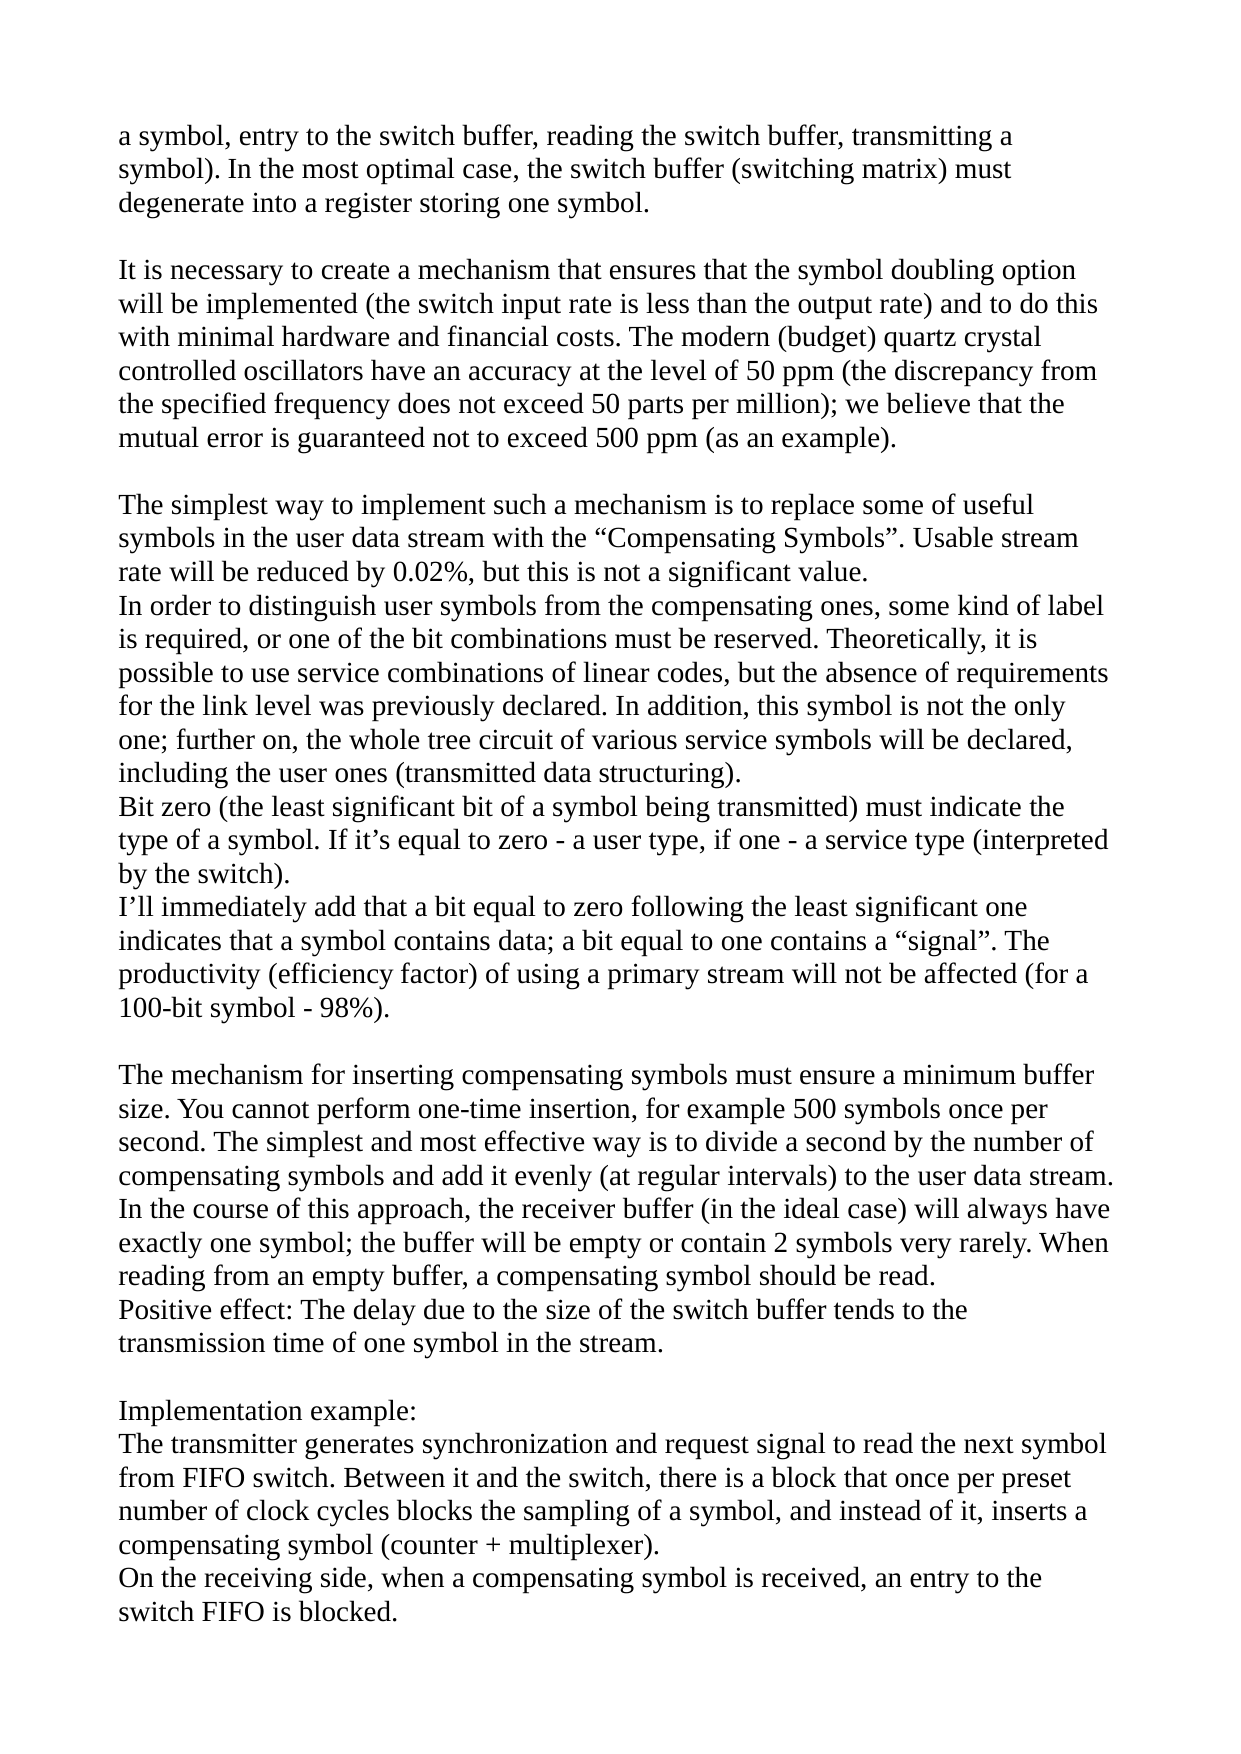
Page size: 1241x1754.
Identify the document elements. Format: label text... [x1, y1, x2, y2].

text On the receiving side, when a compensating symbol is received, an entry to the switch FIFO is blocked. [118, 1560, 1122, 1627]
text Positive effect: The delay due to the size of the switch buffer tends to the transmission time of one symbol in the stream. [118, 1292, 1122, 1359]
text I’ll immediately add that a bit equal to zero following the least significant one indicates that a symbol contains data; a bit equal to one contains a “signal”. The productivity (efficiency factor) of using a primary stream will not be affected (for a 100-bit symbol - 98%). [118, 889, 1122, 1024]
text Implementation example: [118, 1393, 1122, 1426]
text The simplest way to implement such a mechanism is to replace some of useful symbols in the user data stream with the “Compensating Symbols”. Usable stream rate will be reduced by 0.02%, but this is not a significant value. [118, 487, 1122, 588]
text The transmitter generates synchronization and request signal to read the next symbol from FIFO switch. Between it and the switch, there is a block that once per preset number of clock cycles blocks the sampling of a symbol, and instead of it, inserts a compensating symbol (counter + multiplexer). [118, 1426, 1122, 1560]
text It is necessary to create a mechanism that ensures that the symbol doubling option will be implemented (the switch input rate is less than the output rate) and to do this with minimal hardware and financial costs. The modern (budget) quartz crystal controlled oscillators have an accuracy at the level of 50 ppm (the discrepancy from the specified frequency does not exceed 50 parts per million); we believe that the mutual error is guaranteed not to exceed 500 ppm (as an example). [118, 252, 1122, 453]
text In order to distinguish user symbols from the compensating ones, some kind of label is required, or one of the bit combinations must be reserved. Theoretically, it is possible to use service combinations of linear codes, but the absence of requirements for the link level was previously declared. In addition, this symbol is not the only one; further on, the whole tree circuit of various service symbols will be declared, including the user ones (transmitted data structuring). [118, 588, 1122, 789]
text a symbol, entry to the switch buffer, reading the switch buffer, transmitting a symbol). In the most optimal case, the switch buffer (switching matrix) must degenerate into a register storing one symbol. [118, 118, 1122, 219]
text The mechanism for inserting compensating symbols must ensure a minimum buffer size. You cannot perform one-time insertion, for example 500 symbols once per second. The simplest and most effective way is to divide a second by the number of compensating symbols and add it evenly (at regular intervals) to the user data stream. In the course of this approach, the receiver buffer (in the ideal case) will always have exactly one symbol; the buffer will be empty or contain 2 symbols very rarely. When reading from an empty buffer, a compensating symbol should be read. [118, 1057, 1122, 1292]
text Bit zero (the least significant bit of a symbol being transmitted) must indicate the type of a symbol. If it’s equal to zero - a user type, if one - a service type (interpreted by the switch). [118, 789, 1122, 889]
